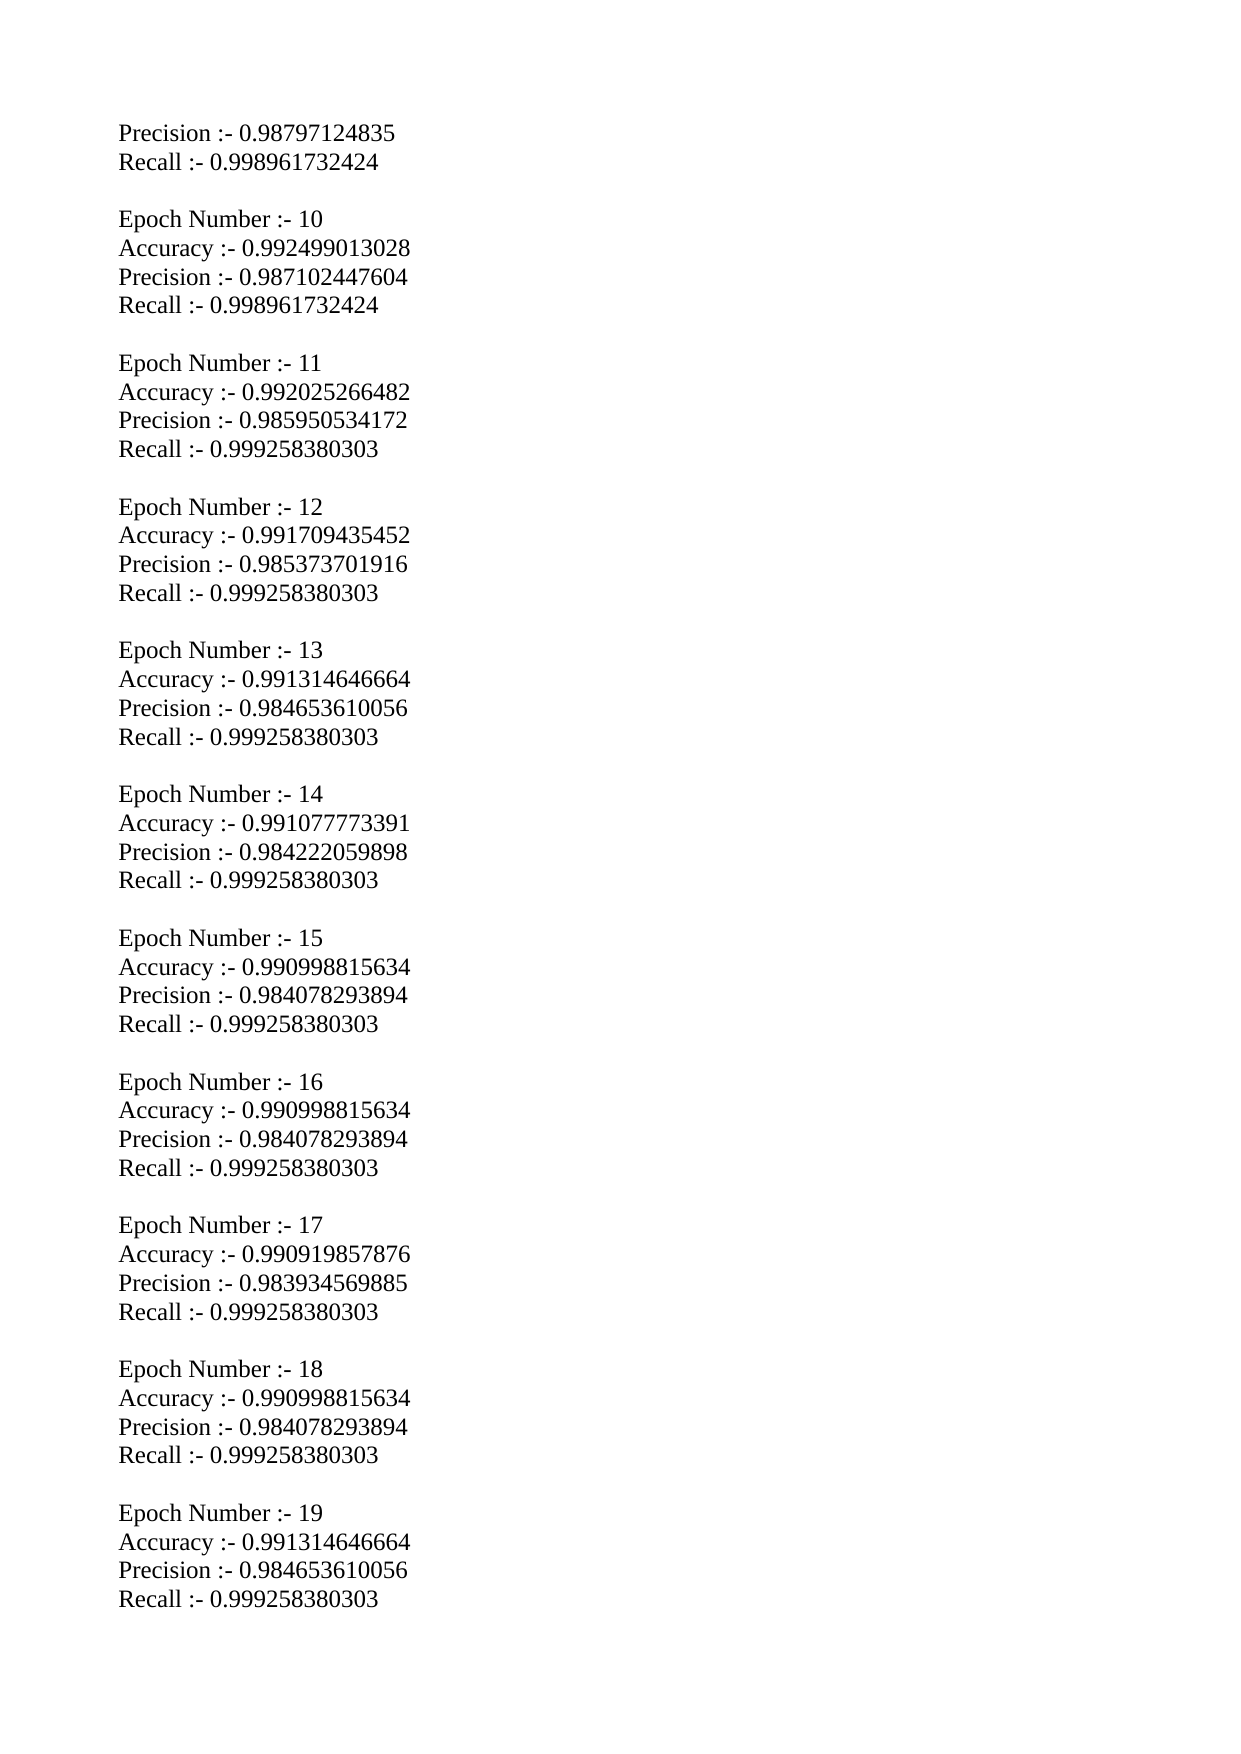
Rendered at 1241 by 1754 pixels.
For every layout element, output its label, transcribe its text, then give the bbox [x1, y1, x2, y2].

text Recall :- 0.999258380303 [118, 722, 1122, 751]
text Accuracy :- 0.991709435452 [118, 521, 1122, 549]
text Accuracy :- 0.990998815634 [118, 1383, 1122, 1412]
text Epoch Number :- 16 [118, 1067, 1122, 1096]
text Accuracy :- 0.991314646664 [118, 664, 1122, 693]
text Accuracy :- 0.991077773391 [118, 808, 1122, 837]
text Epoch Number :- 11 [118, 348, 1122, 377]
text Accuracy :- 0.992025266482 [118, 377, 1122, 406]
text Accuracy :- 0.991314646664 [118, 1527, 1122, 1556]
text Recall :- 0.999258380303 [118, 1584, 1122, 1613]
text Epoch Number :- 19 [118, 1498, 1122, 1527]
text Recall :- 0.999258380303 [118, 1297, 1122, 1326]
text Epoch Number :- 15 [118, 923, 1122, 952]
text Epoch Number :- 12 [118, 492, 1122, 521]
text Epoch Number :- 10 [118, 204, 1122, 233]
text Precision :- 0.984653610056 [118, 693, 1122, 722]
text Precision :- 0.984078293894 [118, 981, 1122, 1009]
text Precision :- 0.985950534172 [118, 406, 1122, 434]
text Recall :- 0.999258380303 [118, 434, 1122, 463]
text Recall :- 0.999258380303 [118, 1009, 1122, 1038]
text Precision :- 0.983934569885 [118, 1268, 1122, 1297]
text Accuracy :- 0.990919857876 [118, 1239, 1122, 1268]
text Accuracy :- 0.992499013028 [118, 233, 1122, 262]
text Recall :- 0.999258380303 [118, 1441, 1122, 1469]
text Precision :- 0.984222059898 [118, 837, 1122, 866]
text Recall :- 0.999258380303 [118, 578, 1122, 607]
text Recall :- 0.999258380303 [118, 1153, 1122, 1182]
text Accuracy :- 0.990998815634 [118, 952, 1122, 981]
text Epoch Number :- 18 [118, 1354, 1122, 1383]
text Precision :- 0.98797124835 [118, 118, 1122, 147]
text Epoch Number :- 17 [118, 1211, 1122, 1239]
text Precision :- 0.984078293894 [118, 1412, 1122, 1441]
text Precision :- 0.984653610056 [118, 1556, 1122, 1584]
text Recall :- 0.998961732424 [118, 291, 1122, 319]
text Recall :- 0.999258380303 [118, 866, 1122, 894]
text Accuracy :- 0.990998815634 [118, 1096, 1122, 1124]
text Precision :- 0.987102447604 [118, 262, 1122, 291]
text Precision :- 0.984078293894 [118, 1124, 1122, 1153]
text Epoch Number :- 13 [118, 636, 1122, 664]
text Precision :- 0.985373701916 [118, 549, 1122, 578]
text Recall :- 0.998961732424 [118, 147, 1122, 176]
text Epoch Number :- 14 [118, 779, 1122, 808]
